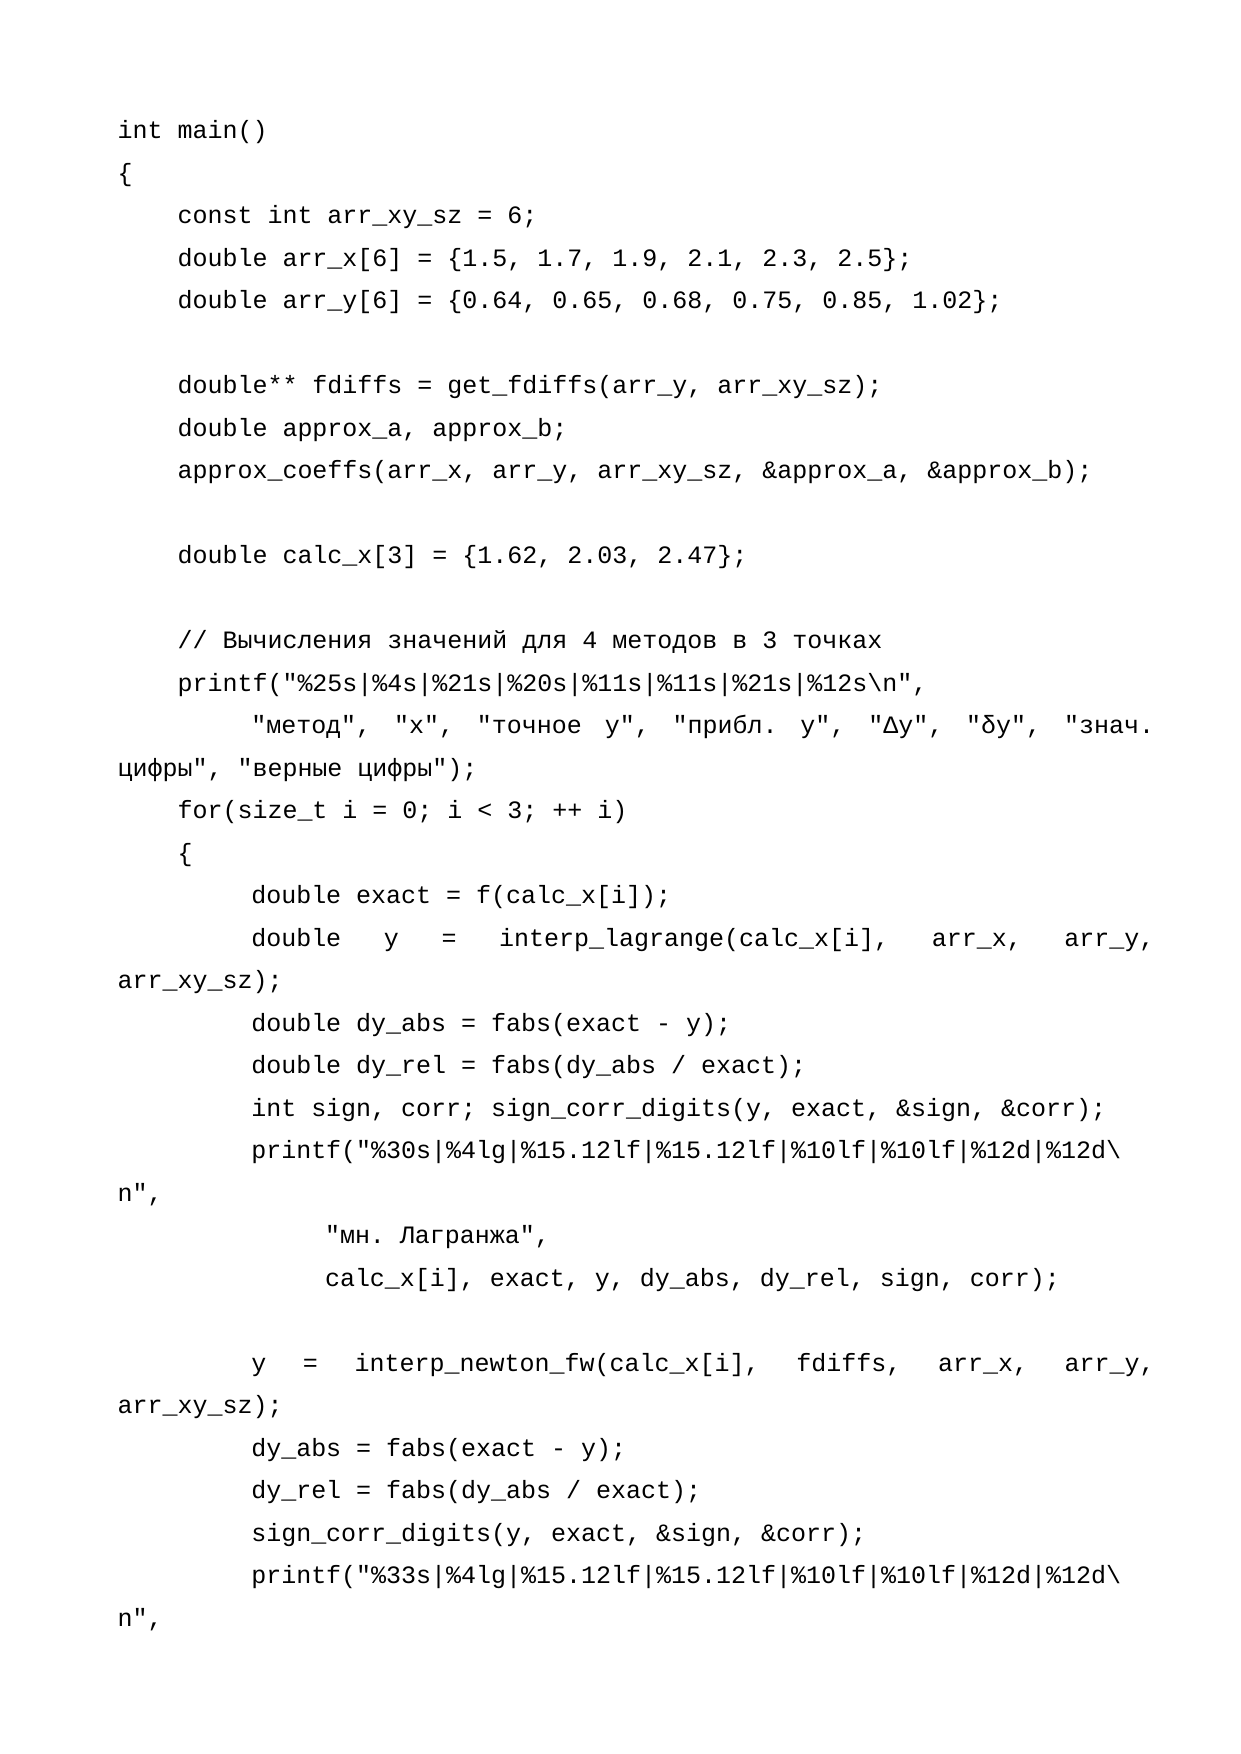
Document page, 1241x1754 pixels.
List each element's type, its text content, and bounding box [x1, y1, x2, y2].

text for(size_t i = 0; i < 3; ++ i) [117, 798, 1155, 826]
text double arr_x[6] = {1.5, 1.7, 1.9, 2.1, 2.3, 2.5}; [117, 246, 1155, 274]
text int sign, corr; sign_corr_digits(y, exact, &sign, &corr); [117, 1096, 1155, 1124]
text printf("%25s|%4s|%21s|%20s|%11s|%11s|%21s|%12s\n", [117, 671, 1155, 699]
text dy_rel = fabs(dy_abs / exact); [117, 1478, 1155, 1506]
text sign_corr_digits(y, exact, &sign, &corr); [117, 1521, 1155, 1549]
text int main() [117, 118, 1155, 146]
text double approx_a, approx_b; [117, 416, 1155, 444]
text dy_abs = fabs(exact - y); [117, 1436, 1155, 1464]
text double y = interp_lagrange(calc_x[i], arr_x, arr_y, arr_xy_sz); [117, 926, 1155, 996]
text approx_coeffs(arr_x, arr_y, arr_xy_sz, &approx_a, &approx_b); [117, 458, 1155, 486]
text "метод", "x", "точное y", "прибл. y", "Δy", "δy", "знач. цифры", "верные цифры"); [117, 713, 1155, 784]
text double calc_x[3] = {1.62, 2.03, 2.47}; [117, 543, 1155, 571]
text double** fdiffs = get_fdiffs(arr_y, arr_xy_sz); [117, 373, 1155, 401]
text printf("%33s|%4lg|%15.12lf|%15.12lf|%10lf|%10lf|%12d|%12d\n", [117, 1563, 1155, 1634]
text double dy_rel = fabs(dy_abs / exact); [117, 1053, 1155, 1081]
text y = interp_newton_fw(calc_x[i], fdiffs, arr_x, arr_y, arr_xy_sz); [117, 1351, 1155, 1421]
text "мн. Лагранжа", [117, 1223, 1155, 1251]
text printf("%30s|%4lg|%15.12lf|%15.12lf|%10lf|%10lf|%12d|%12d\n", [117, 1138, 1155, 1209]
text const int arr_xy_sz = 6; [117, 203, 1155, 231]
text { [117, 161, 1155, 189]
text double dy_abs = fabs(exact - y); [117, 1011, 1155, 1039]
text { [117, 841, 1155, 869]
text calc_x[i], exact, y, dy_abs, dy_rel, sign, corr); [117, 1266, 1155, 1294]
text double arr_y[6] = {0.64, 0.65, 0.68, 0.75, 0.85, 1.02}; [117, 288, 1155, 316]
text double exact = f(calc_x[i]); [117, 883, 1155, 911]
text // Вычисления значений для 4 методов в 3 точках [117, 628, 1155, 656]
